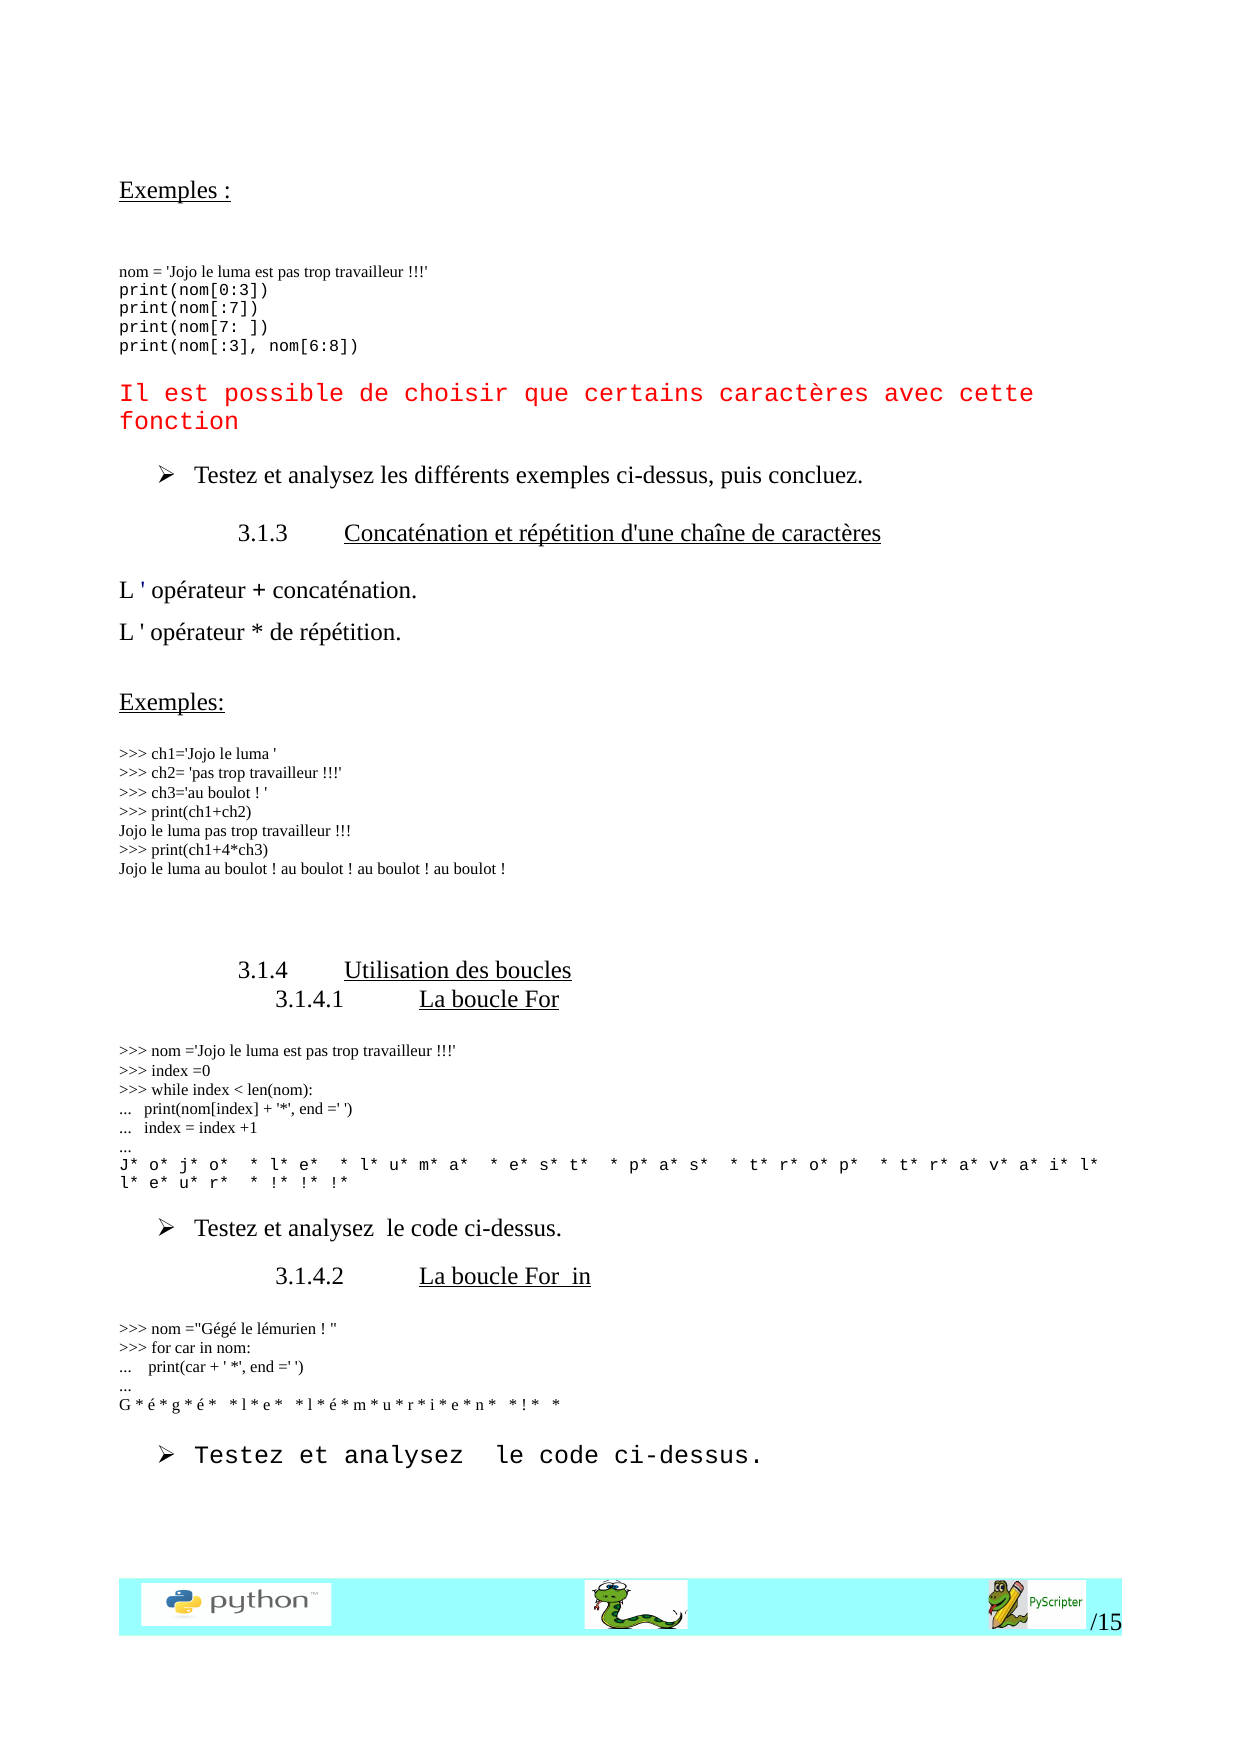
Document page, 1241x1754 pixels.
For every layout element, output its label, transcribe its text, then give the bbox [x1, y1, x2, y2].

picture [141, 1583, 332, 1626]
text >>> index =0 [119, 1060, 1122, 1079]
text L ' opérateur * de répétition. [119, 617, 1122, 645]
list Testez et analysez les différents exemples ci-dessus, puis concluez. [156, 460, 1122, 489]
text G * é * g * é * * l * e * * l * é * m * u * r * i * e * n * * ! * * [119, 1395, 1122, 1414]
text >>> for car in nom: [119, 1338, 1122, 1357]
text Jojo le luma au boulot ! au boulot ! au boulot ! au boulot ! [119, 859, 1122, 878]
text >>> nom ="Gégé le lémurien ! " [119, 1318, 1122, 1338]
text print(nom[:3], nom[6:8]) [119, 338, 1122, 356]
text >>> while index < len(nom): [119, 1079, 1122, 1099]
text >>> nom ='Jojo le luma est pas trop travailleur !!!' [119, 1041, 1122, 1060]
text Exemples : [119, 176, 1122, 204]
text ... index = index +1 [119, 1118, 1122, 1137]
text >>> ch3='au boulot ! ' [119, 782, 1122, 802]
list Testez et analysez le code ci-dessus. [156, 1213, 1122, 1242]
text print(nom[:7]) [119, 300, 1122, 319]
list Concaténation et répétition d'une chaîne de caractères [231, 518, 1122, 547]
text Jojo le luma pas trop travailleur !!! [119, 821, 1122, 840]
text Il est possible de choisir que certains caractères avec cette fonction [119, 380, 1122, 437]
list Testez et analysez le code ci-dessus. [156, 1443, 1122, 1471]
text >>> ch2= 'pas trop travailleur !!!' [119, 763, 1122, 782]
list La boucle For in [269, 1261, 1122, 1290]
text >>> print(ch1+ch2) [119, 802, 1122, 821]
text L ' opérateur + concaténation. [119, 575, 1122, 604]
text nom = 'Jojo le luma est pas trop travailleur !!!' [119, 262, 1122, 281]
list La boucle For [269, 984, 1122, 1012]
picture [584, 1580, 688, 1629]
text ... [119, 1376, 1122, 1395]
text ... [119, 1137, 1122, 1156]
text Exemples: [119, 687, 1122, 715]
text print(nom[7: ]) [119, 319, 1122, 338]
text ... print(car + ' *', end =' ') [119, 1357, 1122, 1376]
picture [988, 1580, 1087, 1629]
text ... print(nom[index] + '*', end =' ') [119, 1099, 1122, 1118]
text print(nom[0:3]) [119, 281, 1122, 300]
list Utilisation des boucles [231, 955, 1122, 984]
text J* o* j* o* * l* e* * l* u* m* a* * e* s* t* * p* a* s* * t* r* o* p* * t* r* a* v* a* i* l* l* e* u* r* * !* !* !* [119, 1156, 1122, 1194]
text >>> print(ch1+4*ch3) [119, 840, 1122, 859]
text >>> ch1='Jojo le luma ' [119, 744, 1122, 763]
